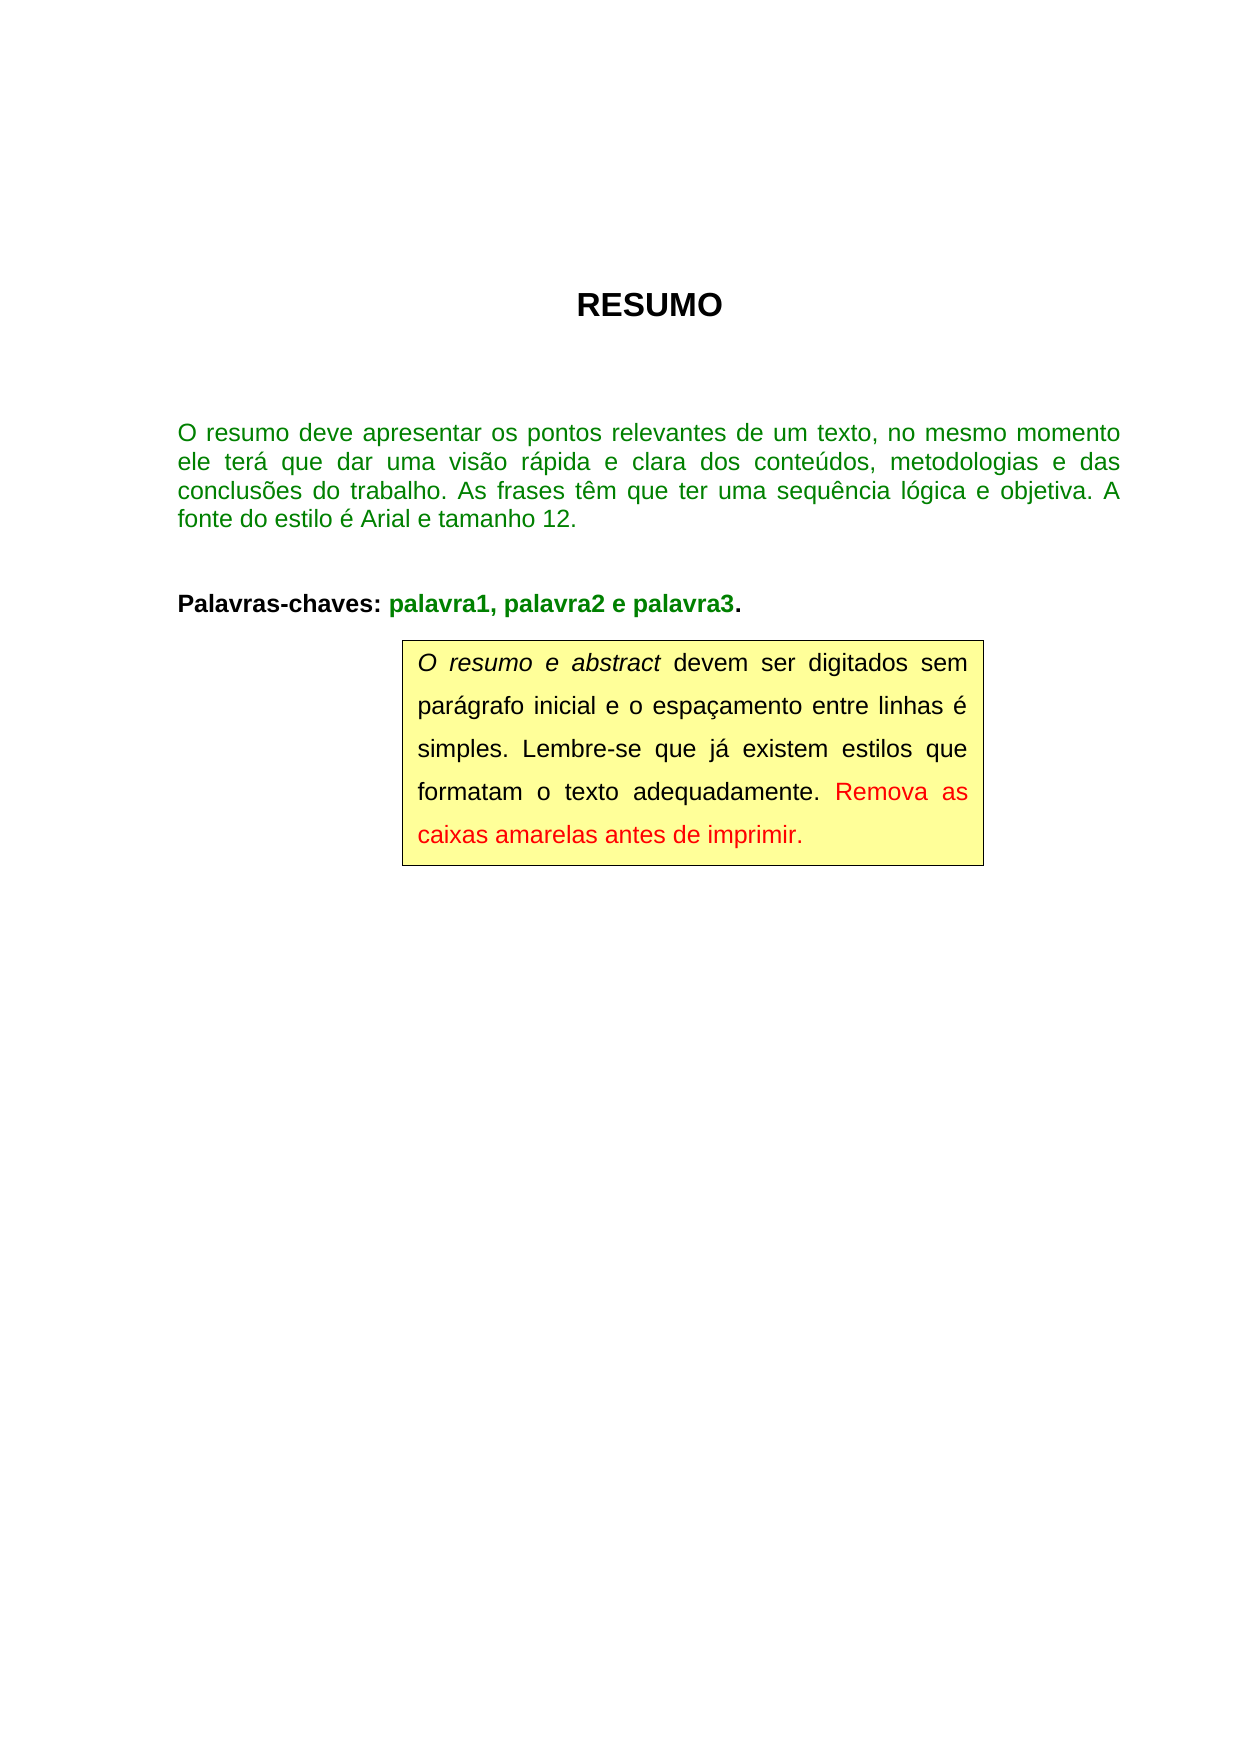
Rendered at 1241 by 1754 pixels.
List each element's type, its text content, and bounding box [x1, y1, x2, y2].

text O resumo deve apresentar os pontos relevantes de um texto, no mesmo momento ele terá que dar uma visão rápida e clara dos conteúdos, metodologias e das conclusões do trabalho. As frases têm que ter uma sequência lógica e objetiva. A fonte do estilo é Arial e tamanho 12. [177, 418, 1122, 533]
text Palavras-chaves: palavra1, palavra2 e palavra3. [177, 589, 1122, 618]
text O resumo e abstract devem ser digitados sem parágrafo inicial e o espaçamento entre linhas é simples. Lembre-se que já existem estilos que formatam o texto adequadamente. Remova as caixas amarelas antes de imprimir. [417, 648, 968, 849]
text RESUMO [177, 286, 1122, 324]
